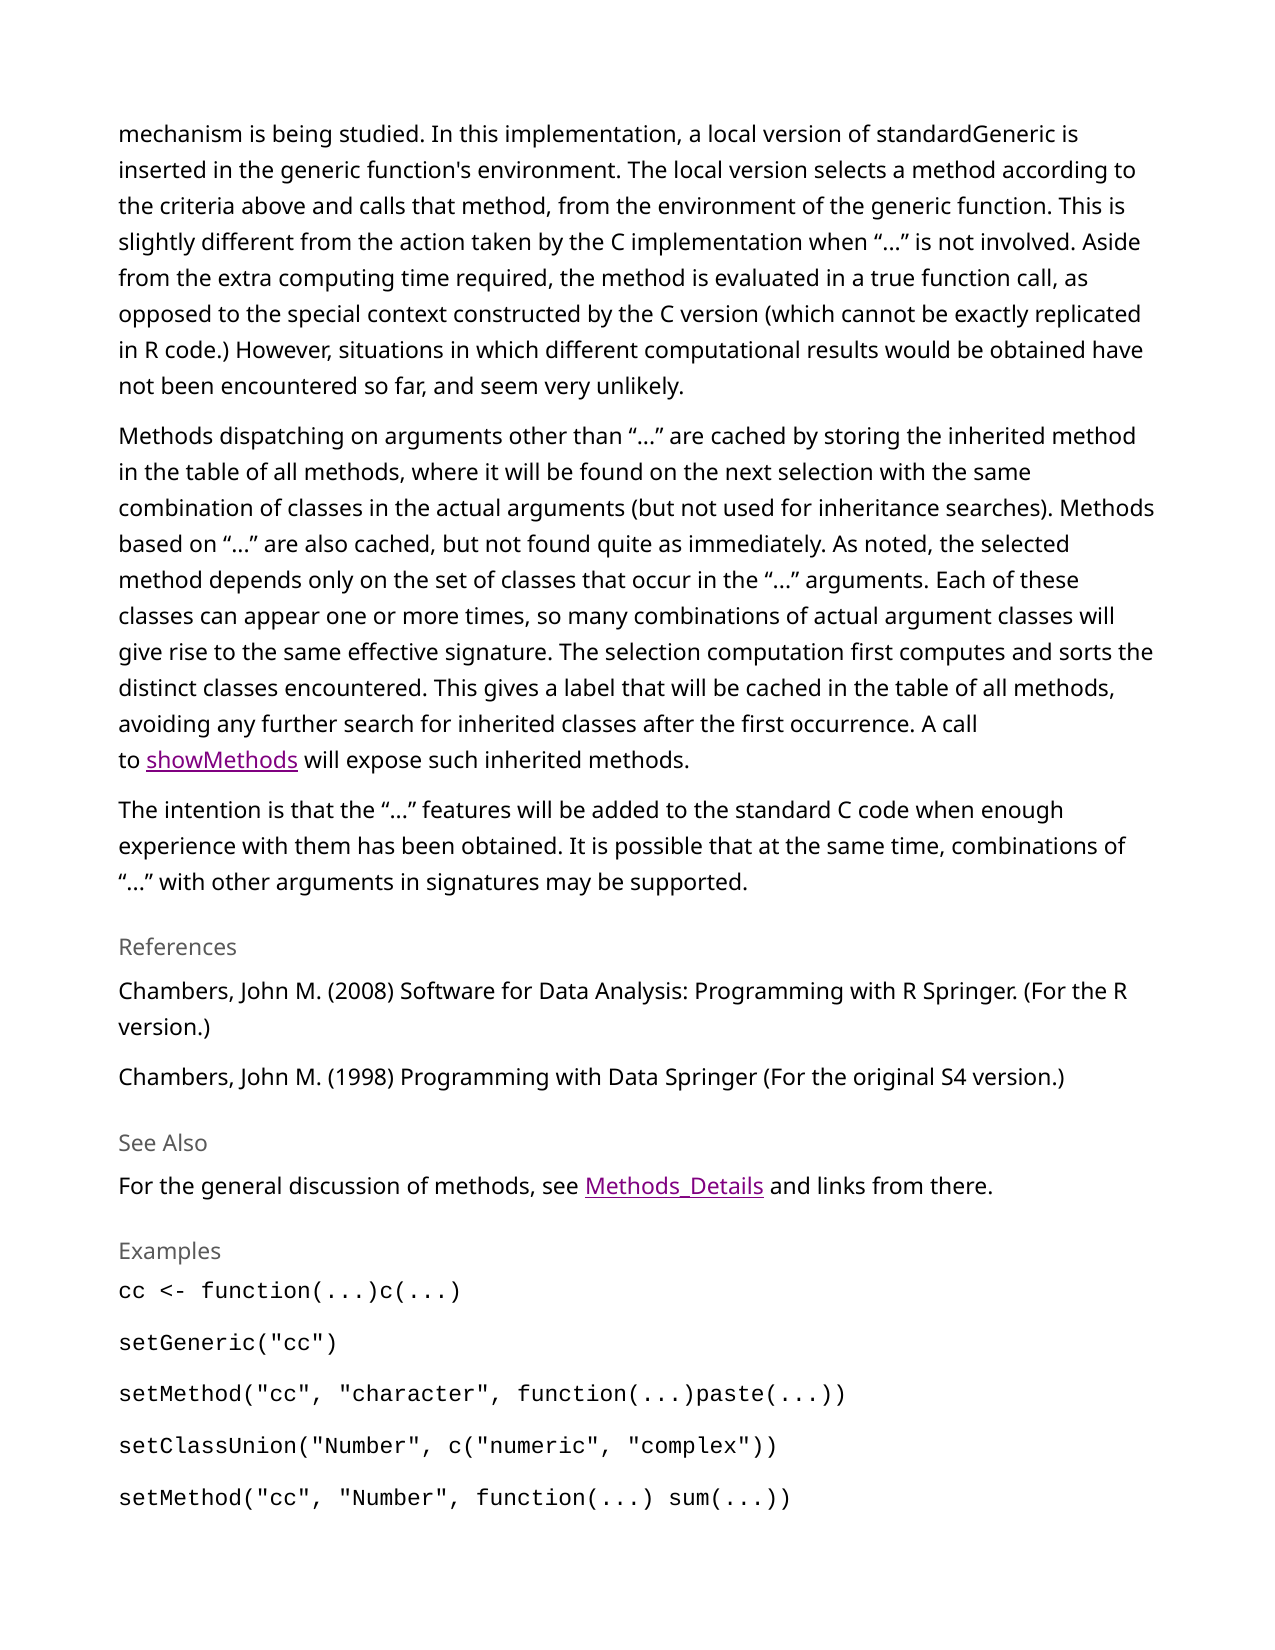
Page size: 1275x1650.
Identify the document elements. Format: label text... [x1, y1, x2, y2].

text setClassUnion("Number", c("numeric", "complex")) [118, 1435, 1157, 1461]
subtitle References [118, 931, 1157, 962]
subtitle Examples [118, 1235, 1157, 1267]
text The intention is that the “...” features will be added to the standard C code when enough experience with them has been obtained. It is possible that at the same time, combinations of “...” with other arguments in signatures may be supported. [118, 794, 1157, 897]
text setGeneric("cc") [118, 1331, 1157, 1357]
text Methods dispatching on arguments other than “...” are cached by storing the inherited method in the table of all methods, where it will be found on the next selection with the same combination of classes in the actual arguments (but not used for inheritance searches). Methods based on “...” are also cached, but not found quite as immediately. As noted, the selected method depends only on the set of classes that occur in the “...” arguments. Each of these classes can appear one or more times, so many combinations of actual argument classes will give rise to the same effective signature. The selection computation first computes and sorts the distinct classes encountered. This gives a label that will be cached in the table of all methods, avoiding any further search for inherited classes after the first occurrence. A call to showMethods will expose such inherited methods. [118, 420, 1157, 775]
text Chambers, John M. (1998) Programming with Data Springer (For the original S4 version.) [118, 1061, 1157, 1093]
text cc <- function(...)c(...) [118, 1279, 1157, 1305]
text For the general discussion of methods, see Methods_Details and links from there. [118, 1170, 1157, 1201]
text setMethod("cc", "character", function(...)paste(...)) [118, 1383, 1157, 1409]
text setMethod("cc", "Number", function(...) sum(...)) [118, 1487, 1157, 1512]
text Chambers, John M. (2008) Software for Data Analysis: Programming with R Springer. (For the R version.) [118, 975, 1157, 1042]
subtitle See Also [118, 1126, 1157, 1158]
text mechanism is being studied. In this implementation, a local version of standardGeneric is inserted in the generic function's environment. The local version selects a method according to the criteria above and calls that method, from the environment of the generic function. This is slightly different from the action taken by the C implementation when “...” is not involved. Aside from the extra computing time required, the method is evaluated in a true function call, as opposed to the special context constructed by the C version (which cannot be exactly replicated in R code.) However, situations in which different computational results would be obtained have not been encountered so far, and seem very unlikely. [118, 118, 1157, 401]
